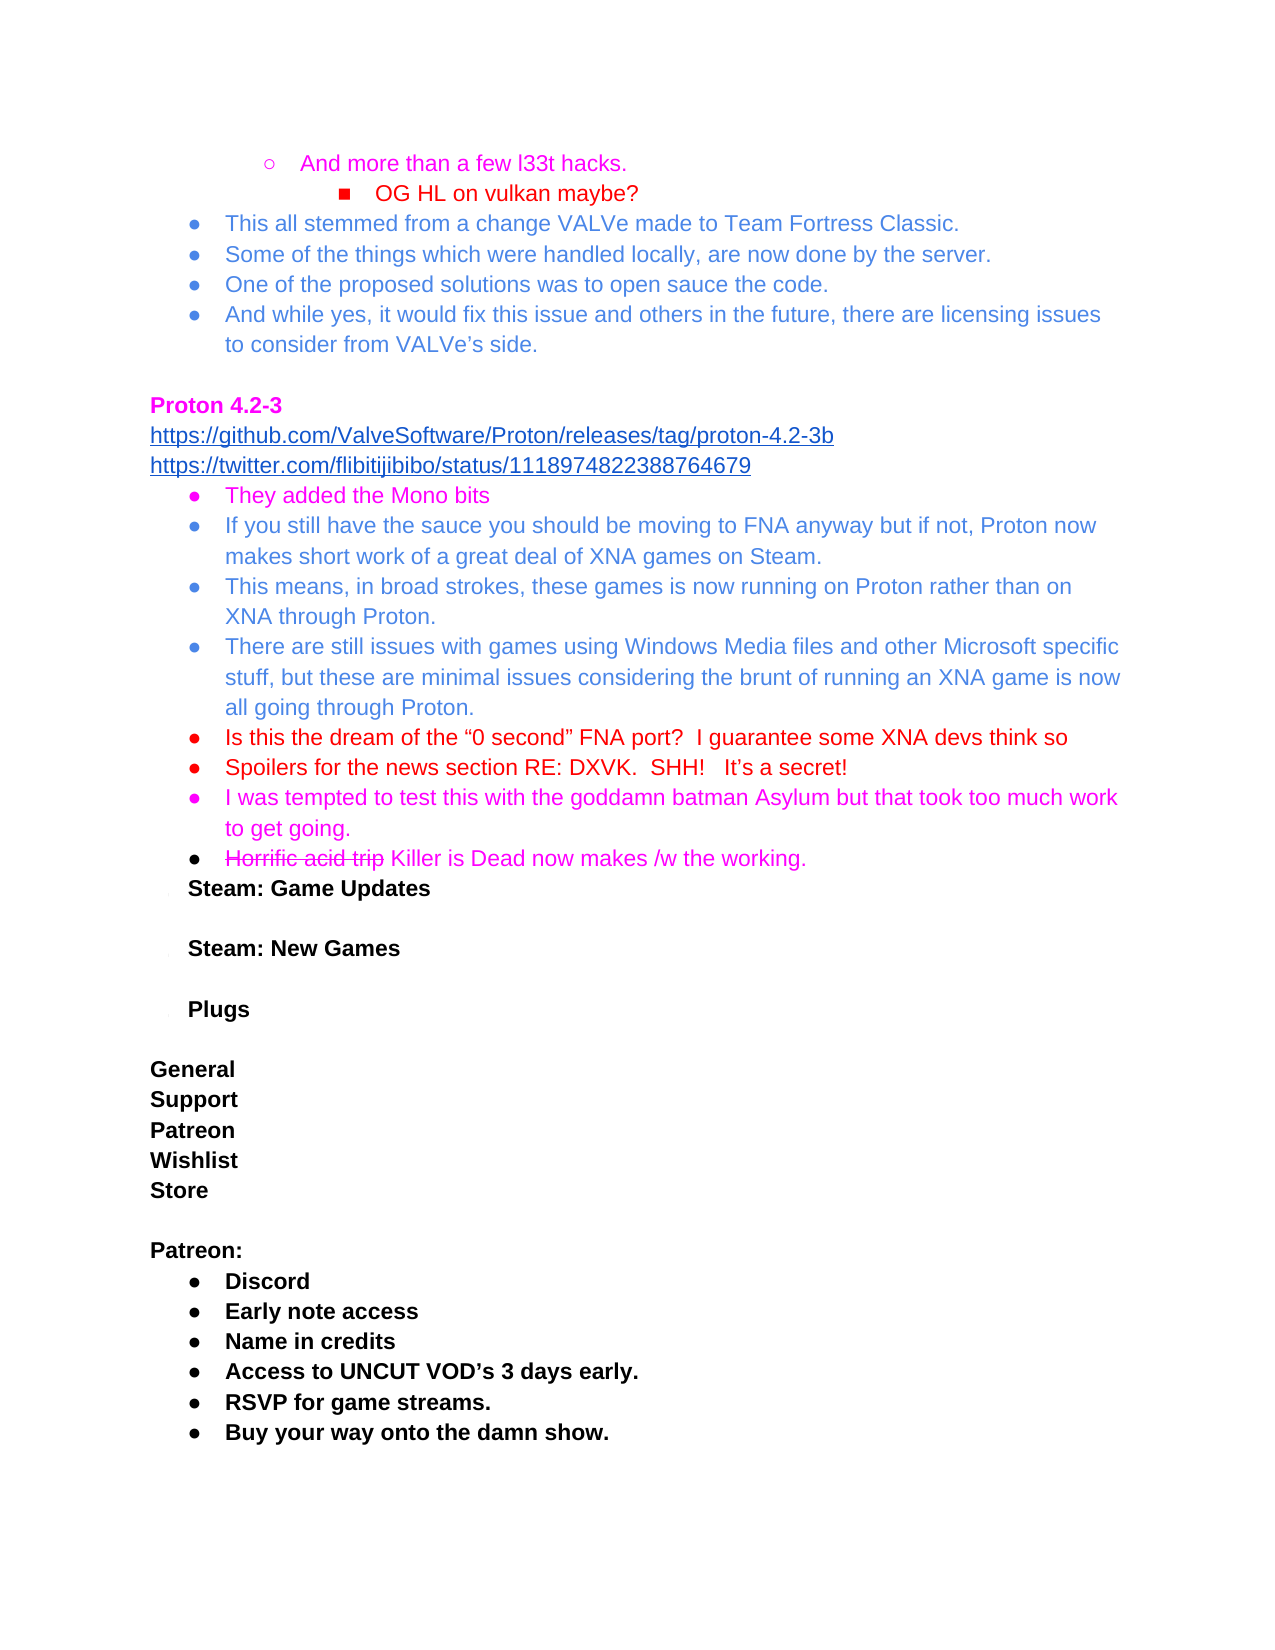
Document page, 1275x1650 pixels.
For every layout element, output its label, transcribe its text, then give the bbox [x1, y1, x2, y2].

list There are still issues with games using Windows Media files and other Microsoft specific stuff, but these are minimal issues considering the brunt of running an XNA game is now all going through Proton. [187, 633, 1125, 720]
list One of the proposed solutions was to open sauce the code. [187, 271, 1125, 297]
list Spoilers for the news section RE: DXVK. SHH! It’s a secret! [187, 754, 1125, 781]
list If you still have the sauce you should be moving to FNA anyway but if not, Proton now makes short work of a great deal of XNA games on Steam. [187, 512, 1125, 569]
text Proton 4.2-3 [150, 392, 1125, 418]
text Patreon [150, 1117, 1125, 1143]
list Early note access [187, 1298, 1125, 1324]
list They added the Mono bits [187, 482, 1125, 509]
list Some of the things which were handled locally, are now done by the server. [187, 241, 1125, 267]
text https://github.com/ValveSoftware/Proton/releases/tag/proton-4.2-3b [150, 422, 1125, 448]
list This means, in broad strokes, these games is now running on Proton rather than on XNA through Proton. [187, 573, 1125, 629]
text Plugs [150, 996, 1125, 1022]
text Steam: Game Updates [150, 875, 1125, 901]
text Steam: New Games [150, 935, 1125, 962]
list RSVP for game streams. [187, 1388, 1125, 1415]
text Wishlist [150, 1147, 1125, 1173]
list Buy your way onto the damn show. [187, 1419, 1125, 1445]
list OG HL on vulkan maybe? [337, 180, 1125, 207]
text Patreon: [150, 1237, 1125, 1264]
list This all stemmed from a change VALVe made to Team Fortress Classic. [187, 210, 1125, 237]
text https://twitter.com/flibitijibibo/status/1118974822388764679 [150, 452, 1125, 478]
text General [150, 1056, 1125, 1083]
list Is this the dream of the “0 second” FNA port? I guarantee some XNA devs think so [187, 724, 1125, 750]
list And while yes, it would fix this issue and others in the future, there are licensing issues to consider from VALVe’s side. [187, 301, 1125, 358]
list Access to UNCUT VOD’s 3 days early. [187, 1358, 1125, 1385]
list I was tempted to test this with the goddamn batman Asylum but that took too much work to get going. [187, 784, 1125, 841]
text Store [150, 1177, 1125, 1203]
list Name in credits [187, 1328, 1125, 1354]
list Horrific acid trip Killer is Dead now makes /w the working. [187, 845, 1125, 871]
list Discord [187, 1268, 1125, 1294]
list And more than a few l33t hacks. [262, 150, 1125, 176]
text Support [150, 1086, 1125, 1113]
